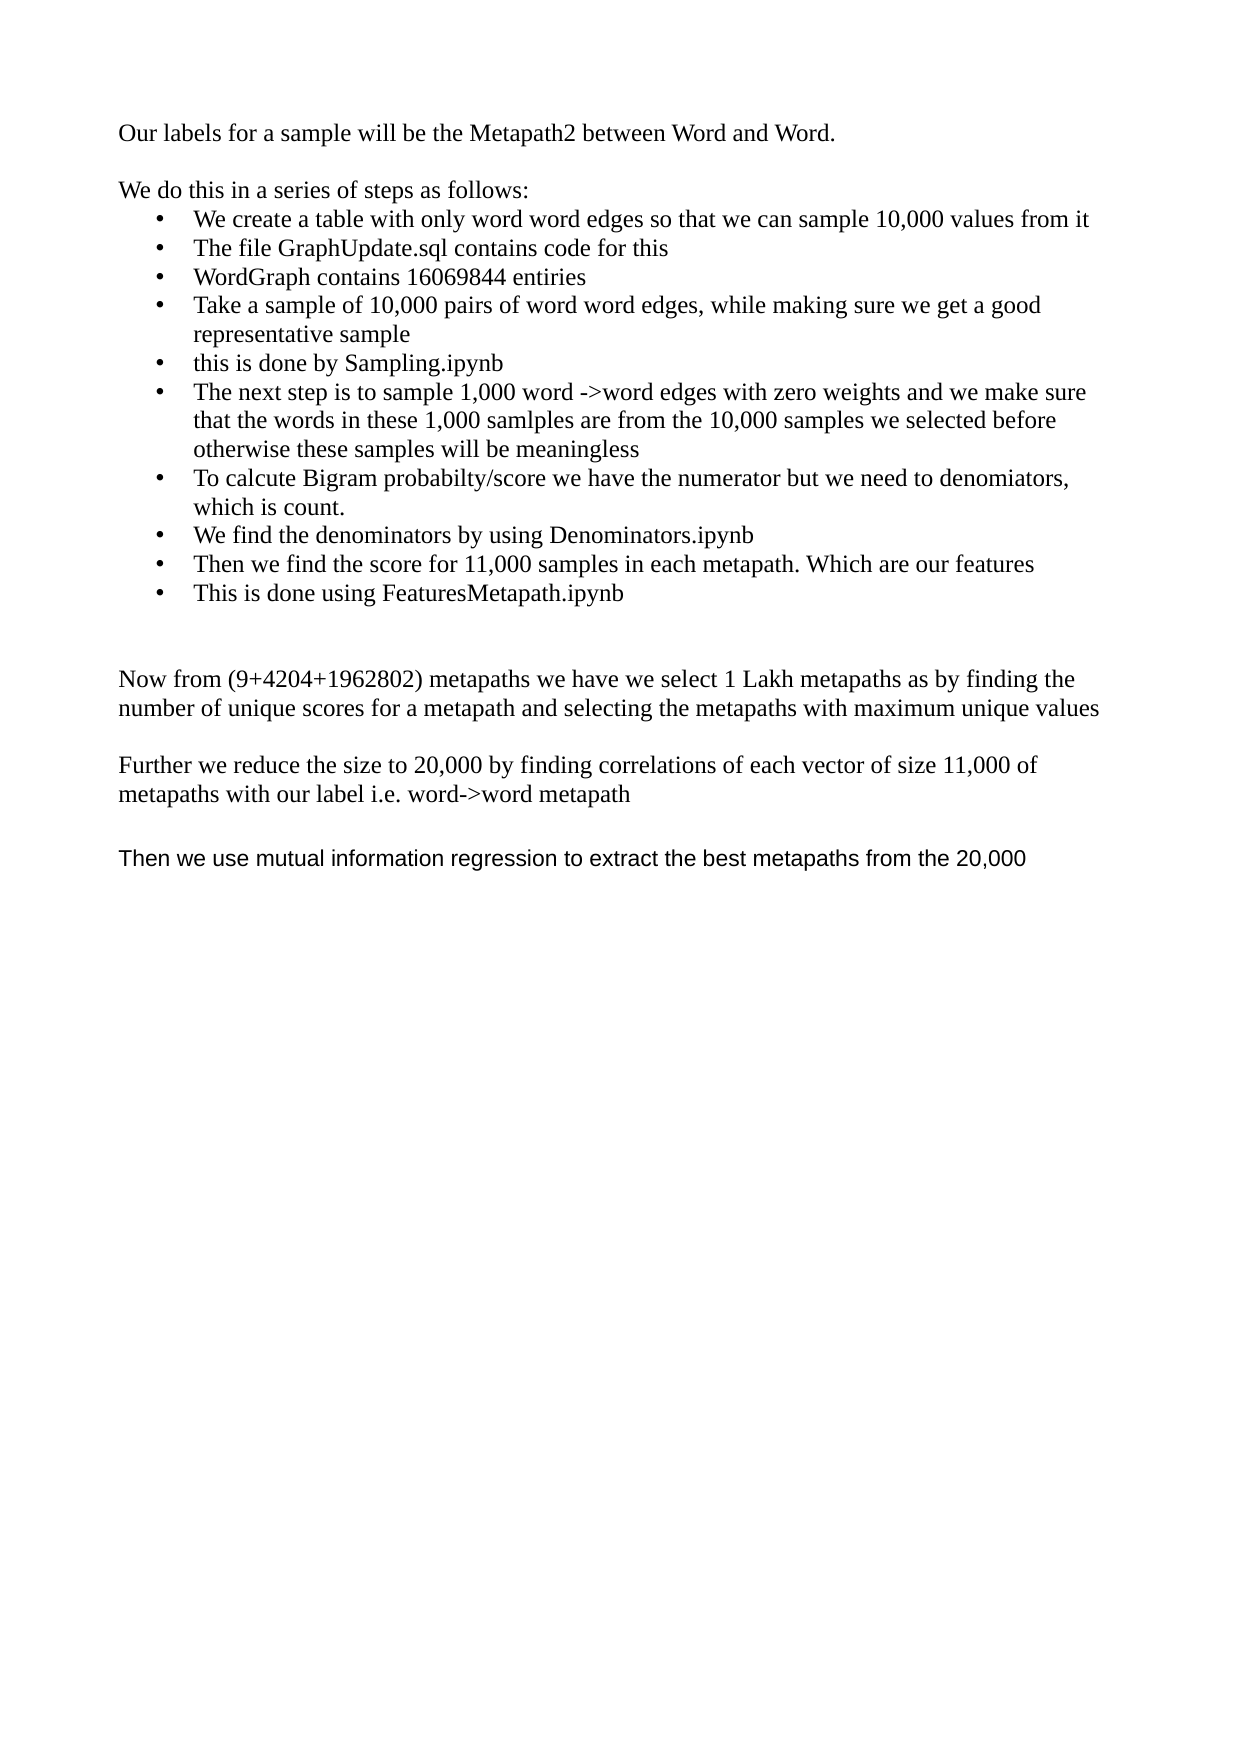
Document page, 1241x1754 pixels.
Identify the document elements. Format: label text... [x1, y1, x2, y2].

list The file GraphUpdate.sql contains code for this [156, 233, 1122, 262]
list WordGraph contains 16069844 entiries [156, 262, 1122, 291]
list The next step is to sample 1,000 word ->word edges with zero weights and we make sure that the words in these 1,000 samlples are from the 10,000 samples we selected before otherwise these samples will be meaningless [156, 377, 1122, 463]
text Now from (9+4204+1962802) metapaths we have we select 1 Lakh metapaths as by finding the number of unique scores for a metapath and selecting the metapaths with maximum unique values [118, 664, 1122, 722]
text Further we reduce the size to 20,000 by finding correlations of each vector of size 11,000 of metapaths with our label i.e. word->word metapath [118, 751, 1122, 808]
text Then we use mutual information regression to extract the best metapaths from the 20,000 [118, 844, 1122, 871]
text We do this in a series of steps as follows: [118, 176, 1122, 204]
list We find the denominators by using Denominators.ipynb [156, 521, 1122, 549]
list To calcute Bigram probabilty/score we have the numerator but we need to denomiators, which is count. [156, 463, 1122, 521]
text Our labels for a sample will be the Metapath2 between Word and Word. [118, 118, 1122, 147]
list Then we find the score for 11,000 samples in each metapath. Which are our features [156, 549, 1122, 578]
list this is done by Sampling.ipynb [156, 348, 1122, 377]
list This is done using FeaturesMetapath.ipynb [156, 578, 1122, 607]
list Take a sample of 10,000 pairs of word word edges, while making sure we get a good representative sample [156, 291, 1122, 348]
list We create a table with only word word edges so that we can sample 10,000 values from it [156, 204, 1122, 233]
